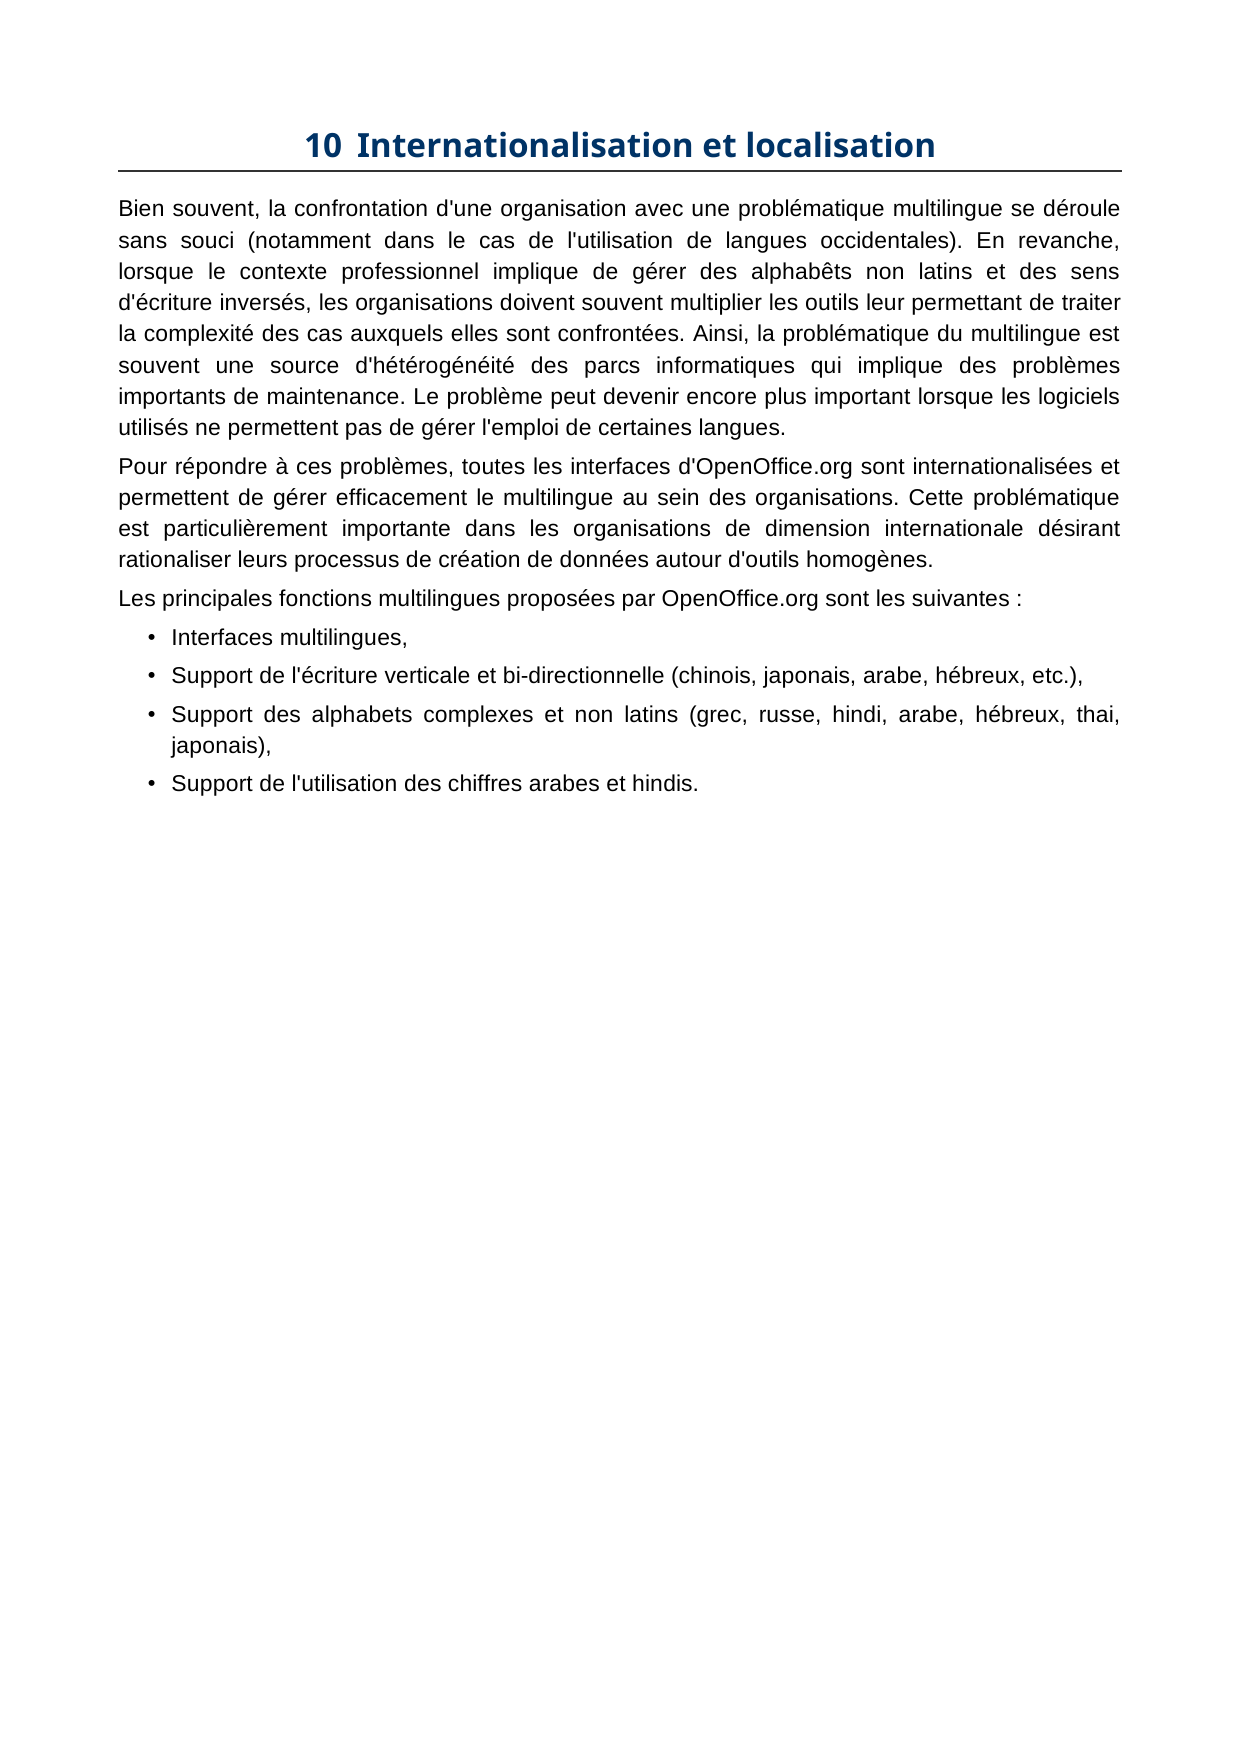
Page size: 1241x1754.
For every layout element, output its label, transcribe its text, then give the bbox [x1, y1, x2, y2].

text Bien souvent, la confrontation d'une organisation avec une problématique multilingue se déroule sans souci (notamment dans le cas de l'utilisation de langues occidentales). En revanche, lorsque le contexte professionnel implique de gérer des alphabêts non latins et des sens d'écriture inversés, les organisations doivent souvent multiplier les outils leur permettant de traiter la complexité des cas auxquels elles sont confrontées. Ainsi, la problématique du multilingue est souvent une source d'hétérogénéité des parcs informatiques qui implique des problèmes importants de maintenance. Le problème peut devenir encore plus important lorsque les logiciels utilisés ne permettent pas de gérer l'emploi de certaines langues. [118, 196, 1122, 441]
text Pour répondre à ces problèmes, toutes les interfaces d'OpenOffice.org sont internationalisées et permettent de gérer efficacement le multilingue au sein des organisations. Cette problématique est particulièrement importante dans les organisations de dimension internationale désirant rationaliser leurs processus de création de données autour d'outils homogènes. [118, 453, 1122, 573]
list Support de l'écriture verticale et bi-directionnelle (chinois, japonais, arabe, hébreux, etc.), [118, 662, 1122, 688]
list Interfaces multilingues, [118, 624, 1122, 650]
subtitle Internationalisation et localisation [118, 118, 1122, 170]
list Support des alphabets complexes et non latins (grec, russe, hindi, arabe, hébreux, thai, japonais), [118, 701, 1122, 758]
list Support de l'utilisation des chiffres arabes et hindis. [118, 771, 1122, 797]
text Les principales fonctions multilingues proposées par OpenOffice.org sont les suivantes : [118, 585, 1122, 611]
